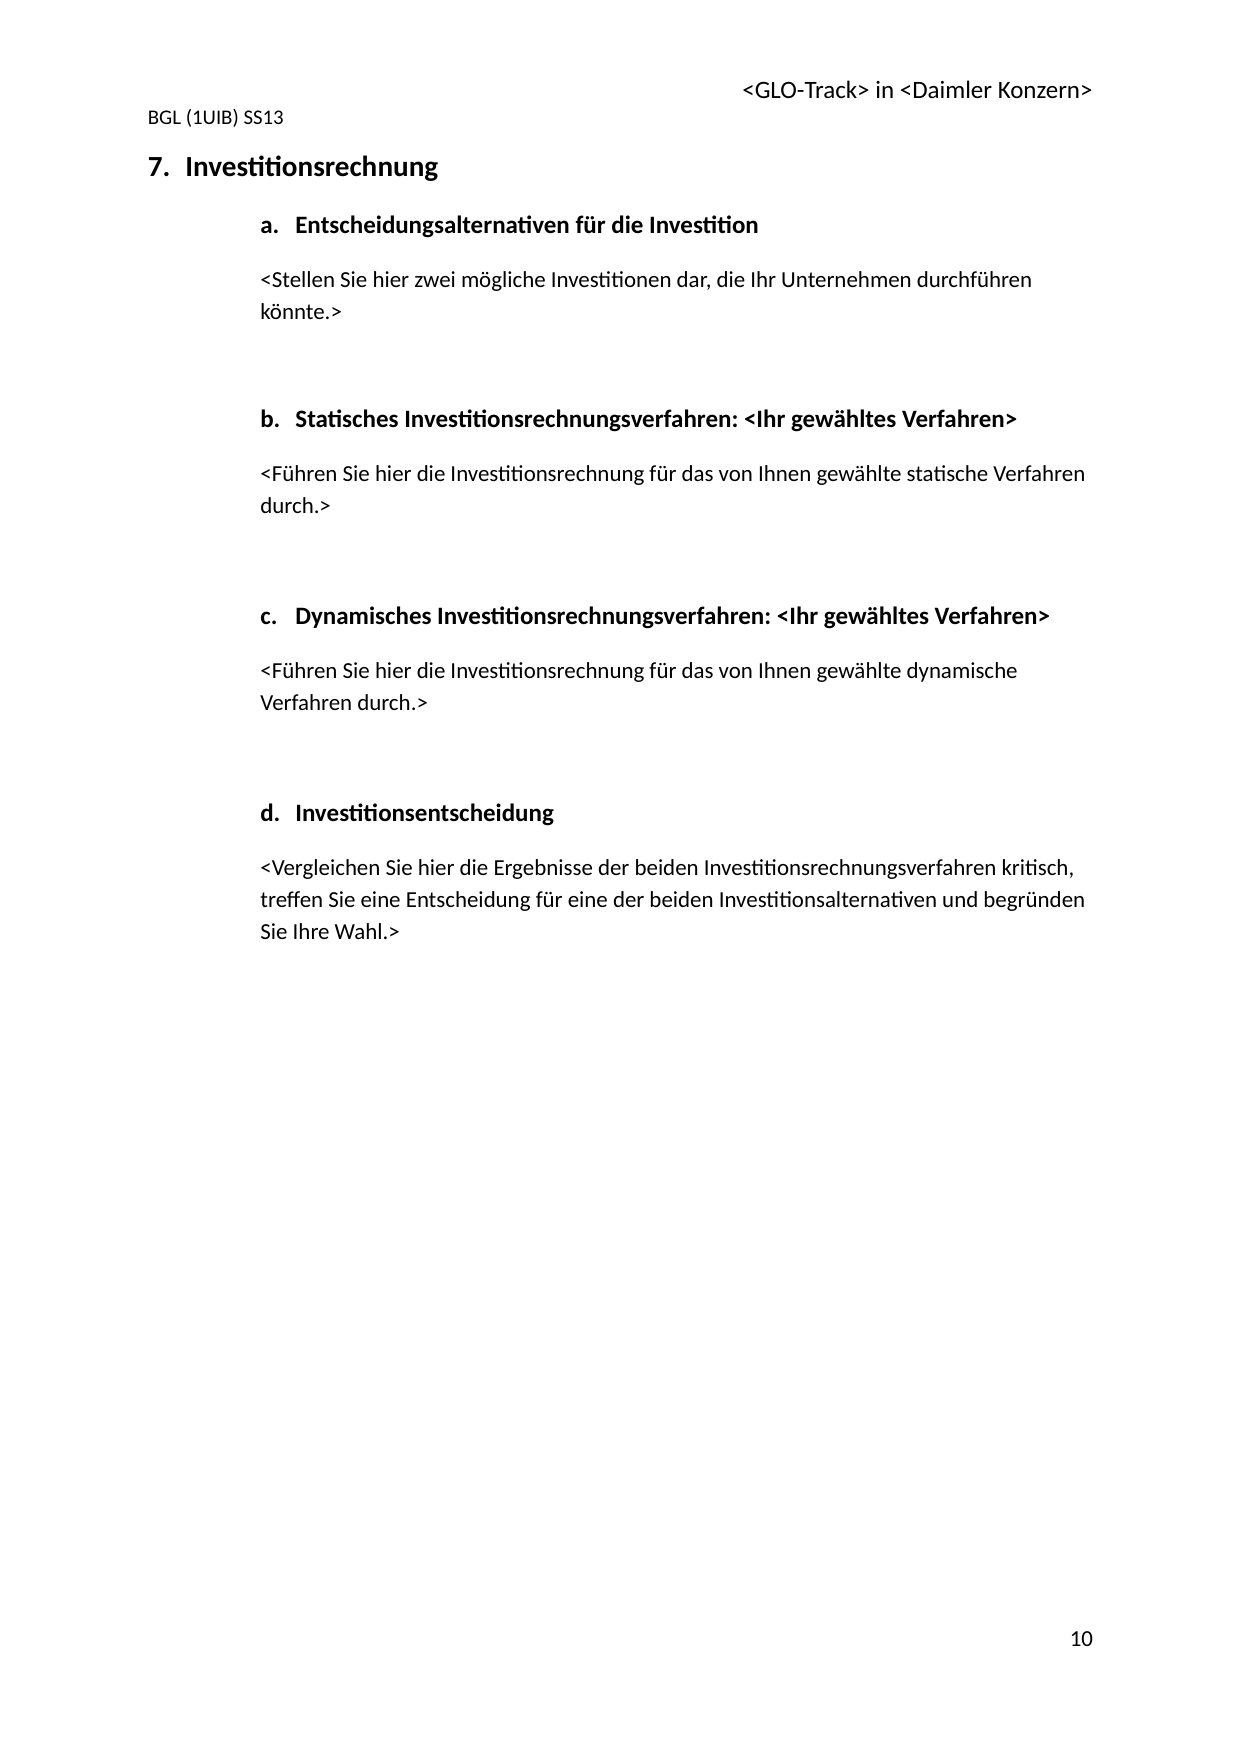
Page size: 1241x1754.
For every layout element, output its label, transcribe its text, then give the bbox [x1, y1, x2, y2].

list <Stellen Sie hier zwei mögliche Investitionen dar, die Ihr Unternehmen durchführen könnte.> [260, 265, 1093, 325]
list Dynamisches Investitionsrechnungsverfahren: <Ihr gewähltes Verfahren> [260, 600, 1093, 631]
list Statisches Investitionsrechnungsverfahren: <Ihr gewähltes Verfahren> [260, 403, 1093, 434]
list <Vergleichen Sie hier die Ergebnisse der beiden Investitionsrechnungsverfahren kritisch, treffen Sie eine Entscheidung für eine der beiden Investitionsalternativen und begründen Sie Ihre Wahl.> [260, 853, 1093, 945]
list <Führen Sie hier die Investitionsrechnung für das von Ihnen gewählte statische Verfahren durch.> [260, 459, 1093, 519]
list Investitionsentscheidung [260, 797, 1093, 828]
list <Führen Sie hier die Investitionsrechnung für das von Ihnen gewählte dynamische Verfahren durch.> [260, 656, 1093, 716]
list Investitionsrechnung [148, 148, 1093, 183]
list Entscheidungsalternativen für die Investition [260, 209, 1093, 240]
